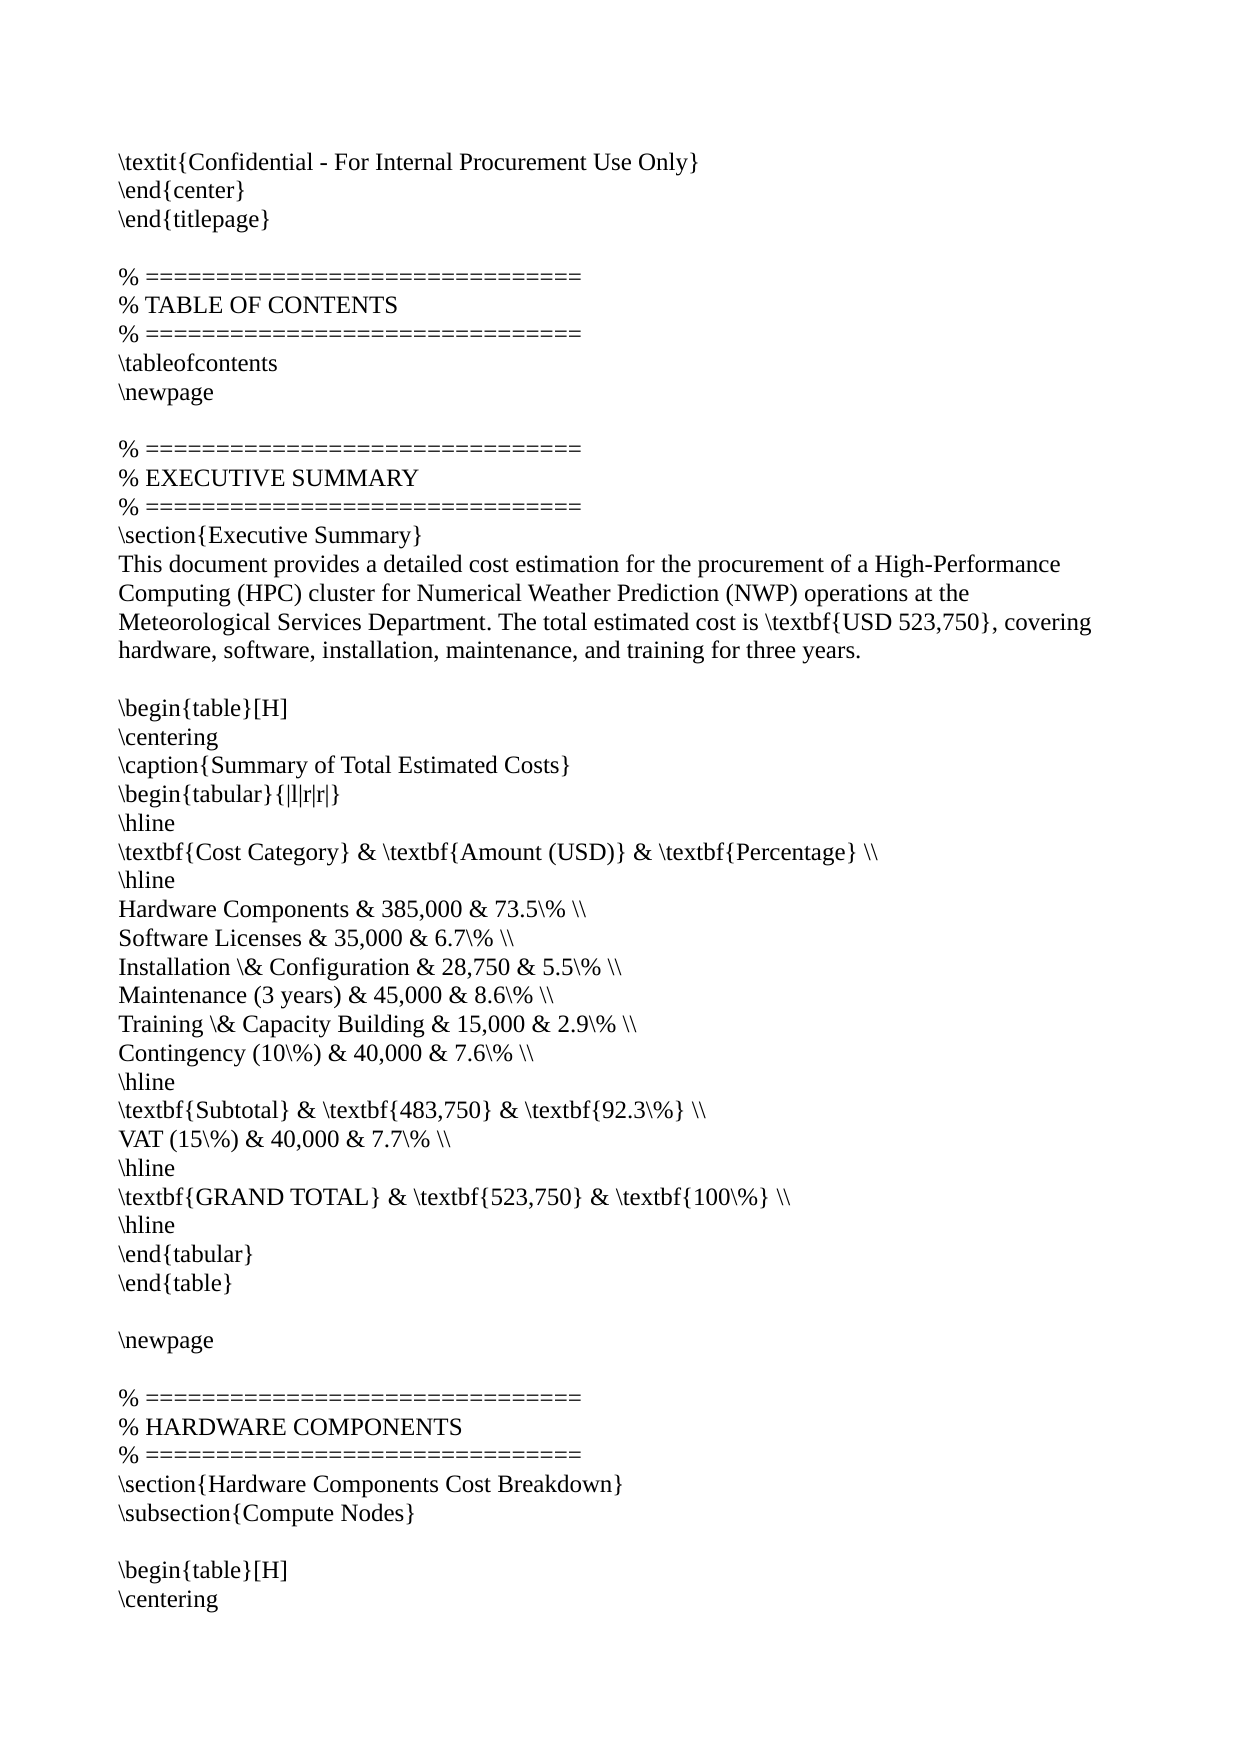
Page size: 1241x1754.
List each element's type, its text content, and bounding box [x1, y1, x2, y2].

text % EXECUTIVE SUMMARY [118, 463, 1122, 492]
text This document provides a detailed cost estimation for the procurement of a High-Performance Computing (HPC) cluster for Numerical Weather Prediction (NWP) operations at the Meteorological Services Department. The total estimated cost is \textbf{USD 523,750}, covering hardware, software, installation, maintenance, and training for three years. [118, 549, 1122, 664]
text \section{Executive Summary} [118, 521, 1122, 549]
text % =============================== [118, 492, 1122, 521]
text % =============================== [118, 434, 1122, 463]
text % =============================== [118, 319, 1122, 348]
text % HARDWARE COMPONENTS [118, 1412, 1122, 1441]
text VAT (15\%) & 40,000 & 7.7\% \\ [118, 1124, 1122, 1153]
text \textbf{GRAND TOTAL} & \textbf{523,750} & \textbf{100\%} \\ [118, 1182, 1122, 1211]
text \end{titlepage} [118, 204, 1122, 233]
text % =============================== [118, 1383, 1122, 1412]
text % =============================== [118, 1441, 1122, 1469]
text \hline [118, 866, 1122, 894]
text \newpage [118, 1326, 1122, 1354]
text Installation \& Configuration & 28,750 & 5.5\% \\ [118, 952, 1122, 981]
text \hline [118, 808, 1122, 837]
text Contingency (10\%) & 40,000 & 7.6\% \\ [118, 1038, 1122, 1067]
text % TABLE OF CONTENTS [118, 291, 1122, 319]
text Hardware Components & 385,000 & 73.5\% \\ [118, 894, 1122, 923]
text Software Licenses & 35,000 & 6.7\% \\ [118, 923, 1122, 952]
text \centering [118, 722, 1122, 751]
text \hline [118, 1067, 1122, 1096]
text Training \& Capacity Building & 15,000 & 2.9\% \\ [118, 1009, 1122, 1038]
text \section{Hardware Components Cost Breakdown} [118, 1469, 1122, 1498]
text \caption{Summary of Total Estimated Costs} [118, 751, 1122, 779]
text \textit{Confidential - For Internal Procurement Use Only} [118, 147, 1122, 176]
text \hline [118, 1153, 1122, 1182]
text \hline [118, 1211, 1122, 1239]
text \textbf{Cost Category} & \textbf{Amount (USD)} & \textbf{Percentage} \\ [118, 837, 1122, 866]
text \end{table} [118, 1268, 1122, 1297]
text Maintenance (3 years) & 45,000 & 8.6\% \\ [118, 981, 1122, 1009]
text \newpage [118, 377, 1122, 406]
text \begin{table}[H] [118, 693, 1122, 722]
text \begin{tabular}{|l|r|r|} [118, 779, 1122, 808]
text \subsection{Compute Nodes} [118, 1498, 1122, 1527]
text \end{tabular} [118, 1239, 1122, 1268]
text \centering [118, 1584, 1122, 1613]
text \textbf{Subtotal} & \textbf{483,750} & \textbf{92.3\%} \\ [118, 1096, 1122, 1124]
text % =============================== [118, 262, 1122, 291]
text \tableofcontents [118, 348, 1122, 377]
text \begin{table}[H] [118, 1556, 1122, 1584]
text \end{center} [118, 176, 1122, 204]
